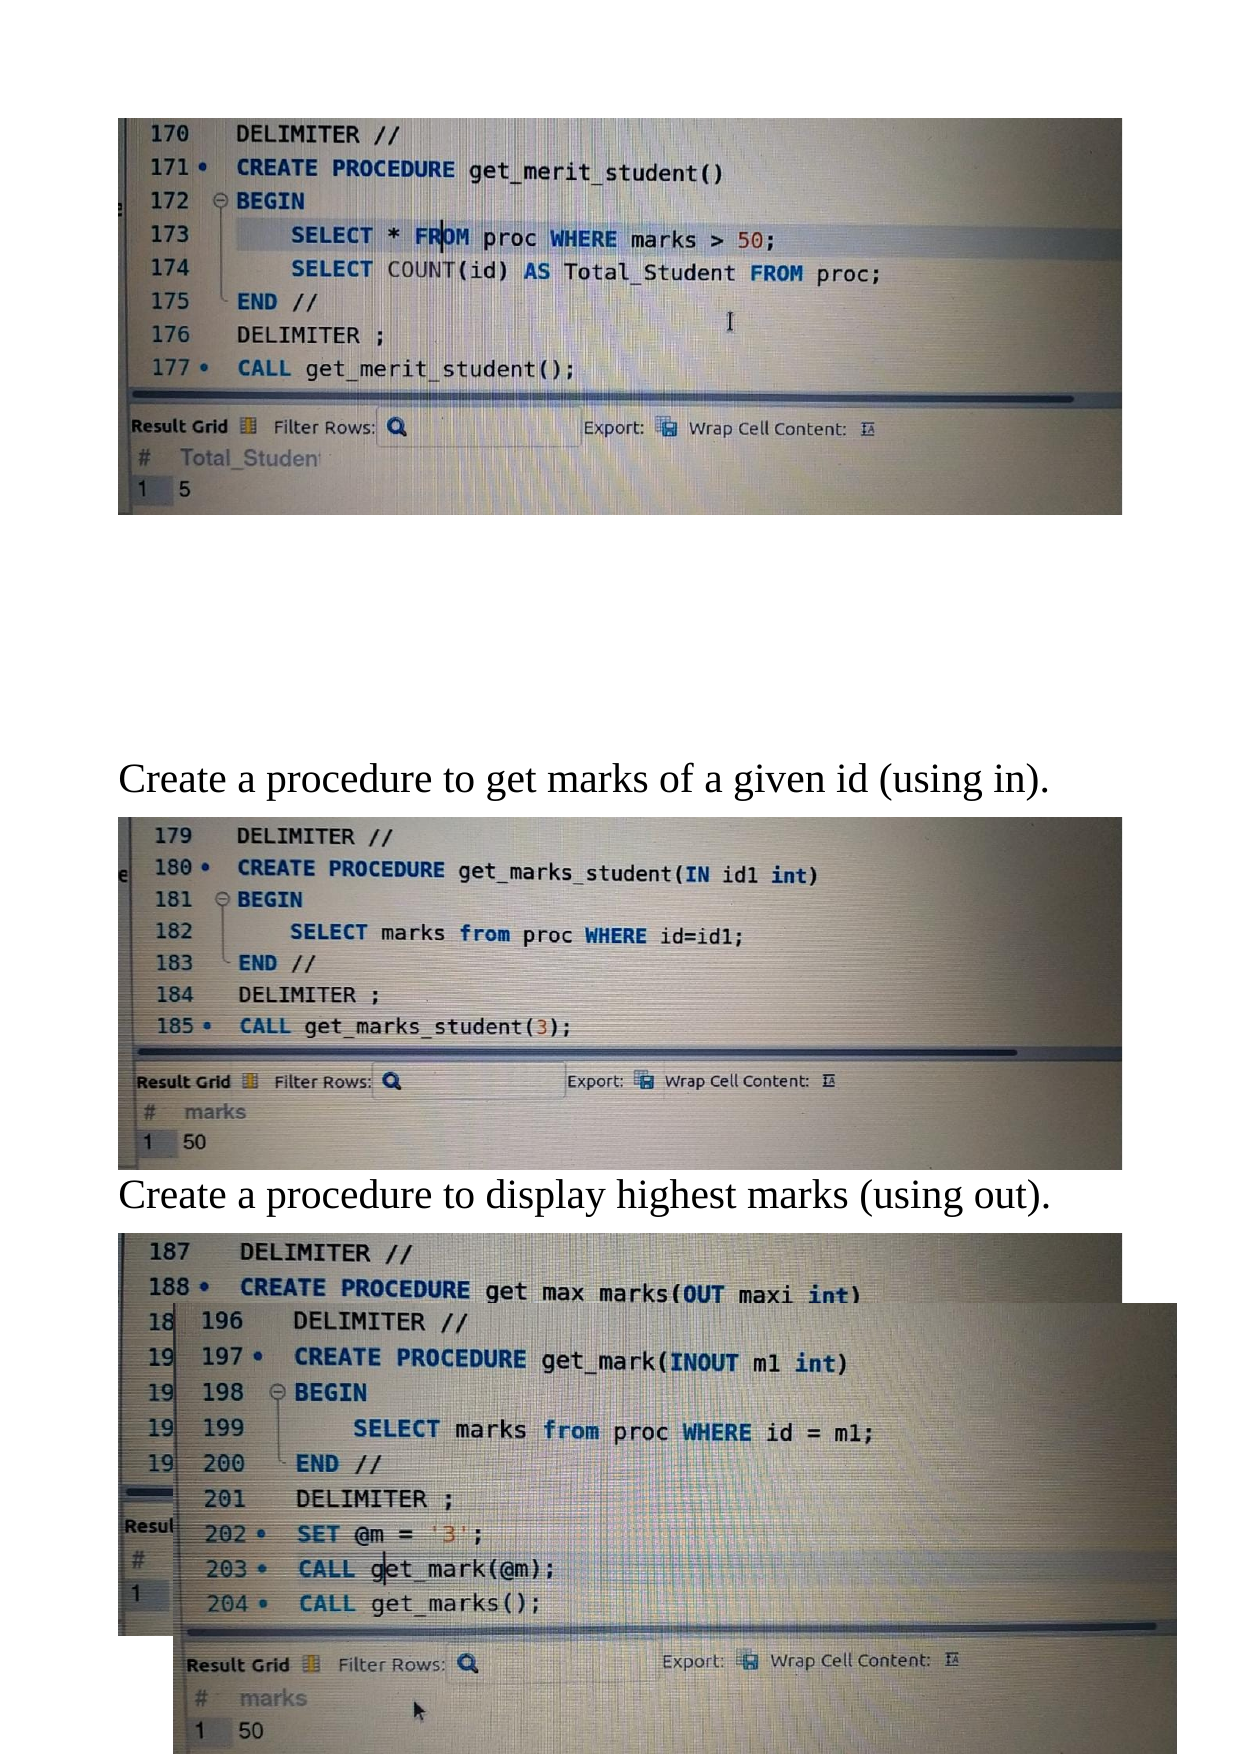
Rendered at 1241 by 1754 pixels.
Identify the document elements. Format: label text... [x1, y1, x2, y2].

list Create a procedure to get marks of a given id (using in). [118, 753, 1122, 801]
list Create a procedure to display highest marks (using out). [118, 1170, 1122, 1217]
